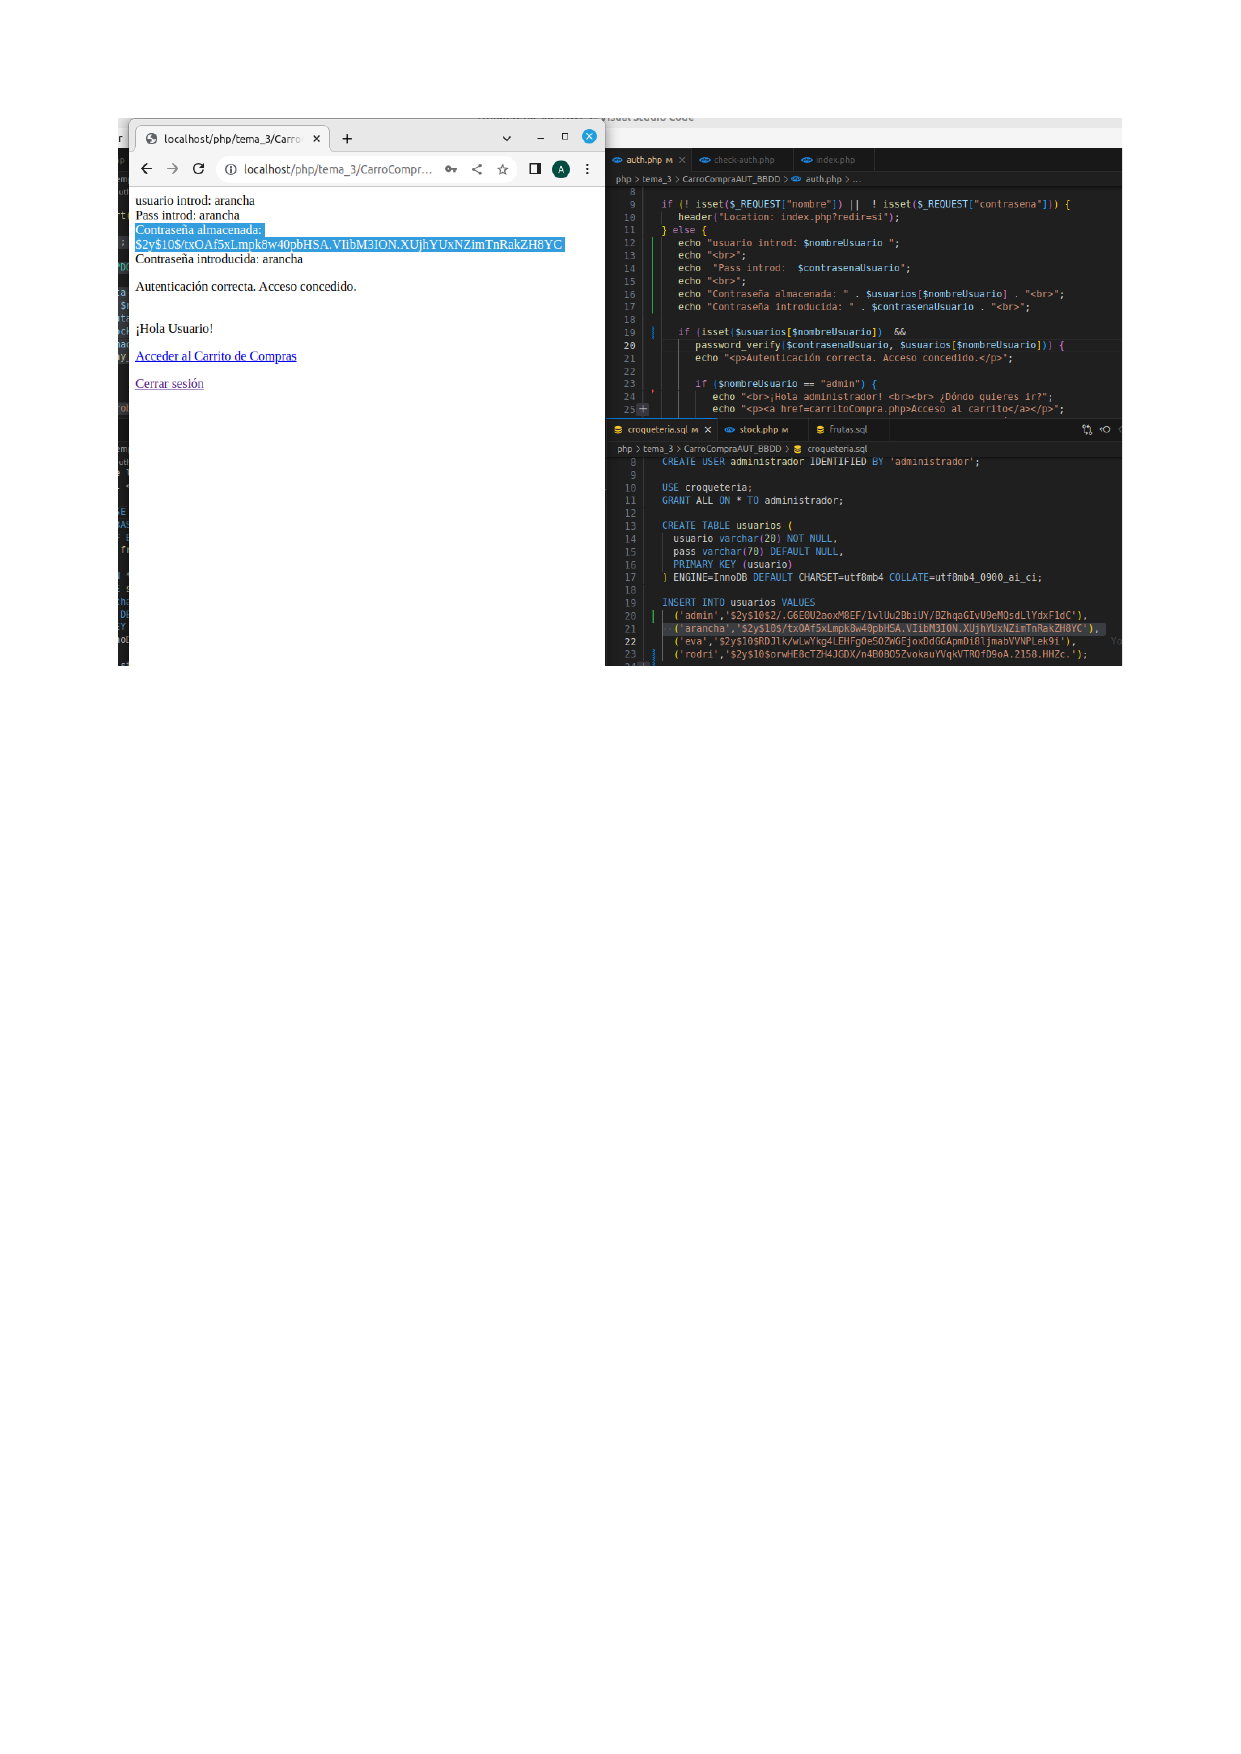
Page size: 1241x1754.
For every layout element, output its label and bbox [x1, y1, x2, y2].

picture [118, 118, 1123, 666]
